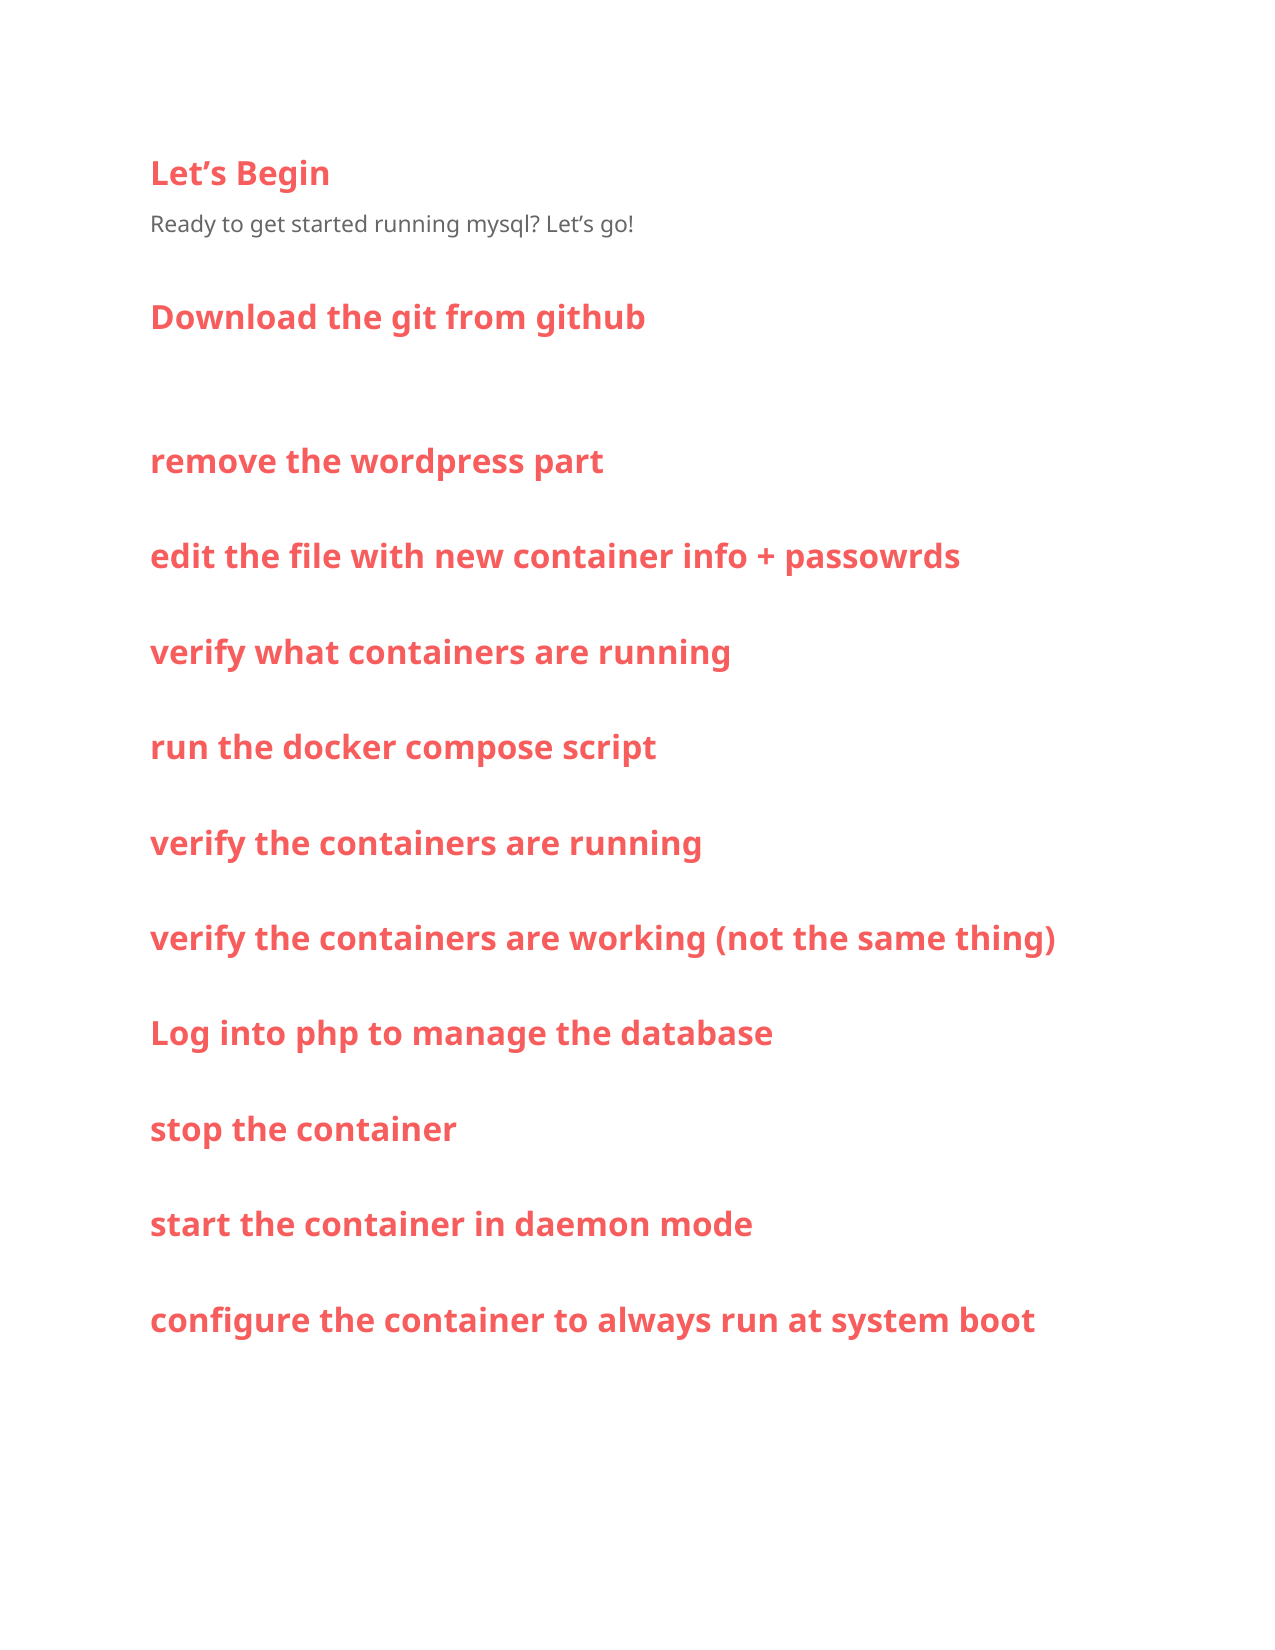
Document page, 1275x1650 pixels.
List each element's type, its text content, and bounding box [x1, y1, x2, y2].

text Ready to get started running mysql? Let’s go! [150, 208, 1125, 239]
subtitle Download the git from github [150, 294, 1128, 339]
subtitle verify the containers are working (not the same thing) [150, 915, 1128, 960]
subtitle edit the file with new container info + passowrds [150, 533, 1128, 578]
subtitle configure the container to always run at system boot [150, 1296, 1128, 1342]
subtitle verify the containers are running [150, 819, 1128, 865]
subtitle stop the container [150, 1106, 1128, 1151]
subtitle remove the wordpress part [150, 438, 1128, 483]
subtitle run the docker compose script [150, 724, 1128, 769]
subtitle verify what containers are running [150, 628, 1128, 674]
subtitle start the container in daemon mode [150, 1201, 1128, 1246]
subtitle Let’s Begin [150, 150, 1128, 195]
subtitle Log into php to manage the database [150, 1010, 1128, 1056]
